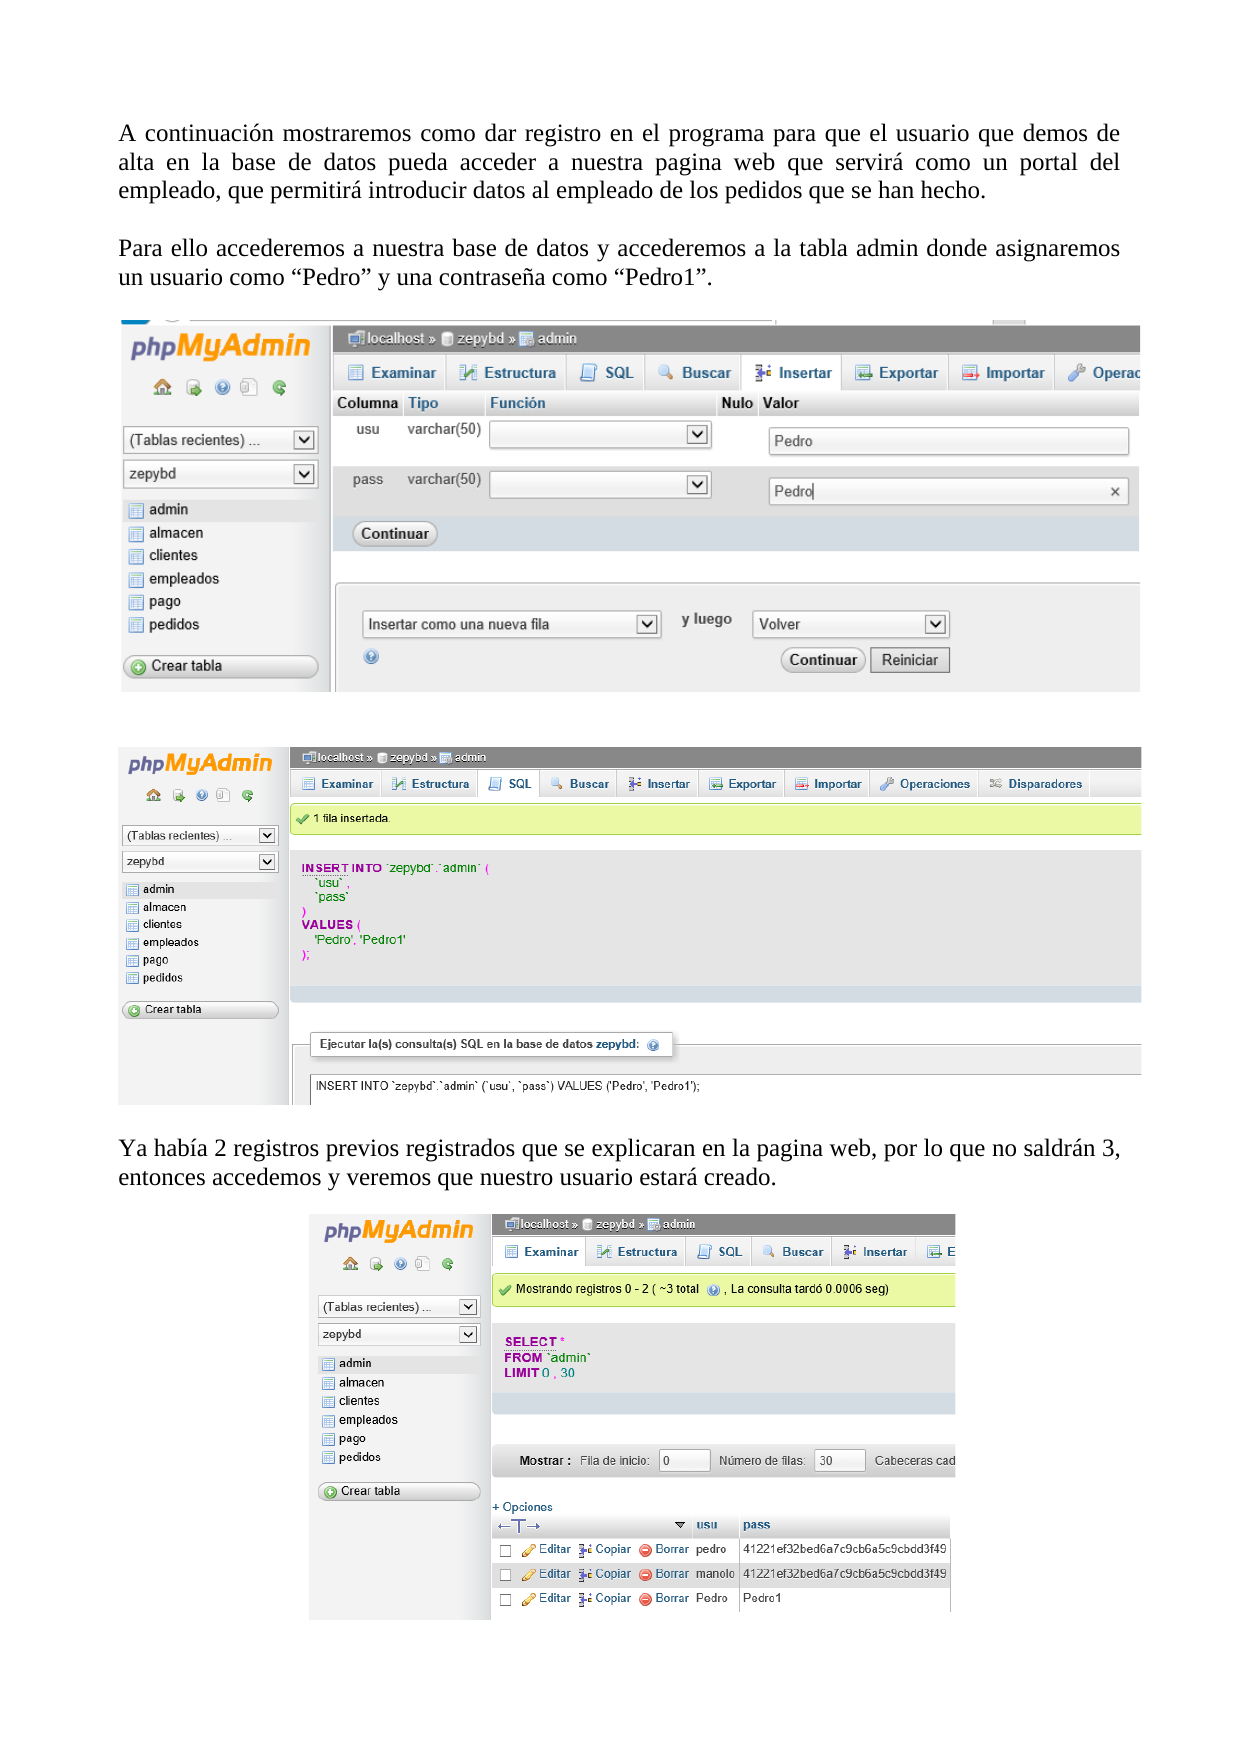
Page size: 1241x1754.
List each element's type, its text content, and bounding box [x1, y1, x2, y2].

picture [308, 1214, 956, 1620]
text A continuación mostraremos como dar registro en el programa para que el usuario que demos de alta en la base de datos pueda acceder a nuestra pagina web que servirá como un portal del empleado, que permitirá introducir datos al empleado de los pedidos que se han hecho. [118, 118, 1122, 204]
picture [121, 320, 1141, 692]
text Ya había 2 registros previos registrados que se explicaran en la pagina web, por lo que no saldrán 3, entonces accedemos y veremos que nuestro usuario estará creado. [118, 1133, 1122, 1191]
picture [118, 747, 1142, 1105]
text Para ello accederemos a nuestra base de datos y accederemos a la tabla admin donde asignaremos un usuario como “Pedro” y una contraseña como “Pedro1”. [118, 233, 1122, 291]
